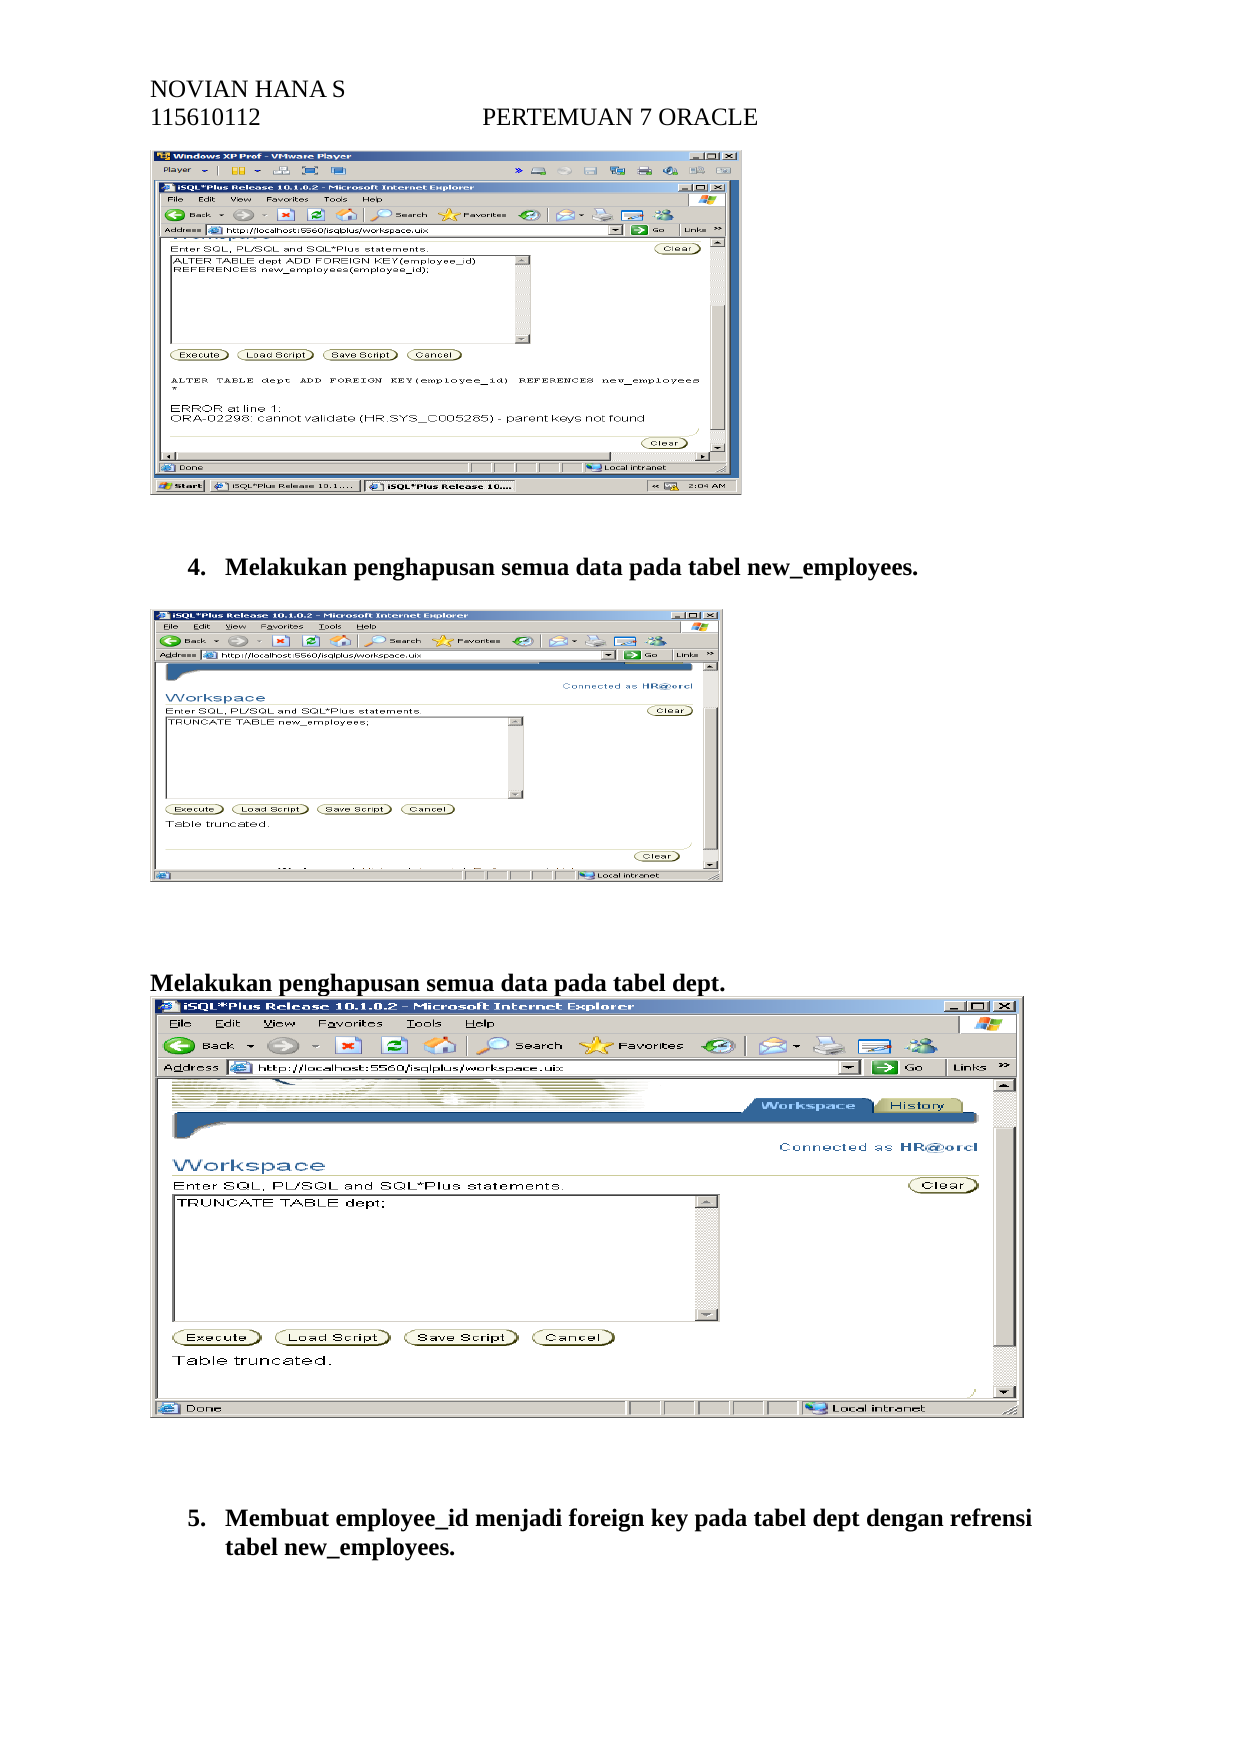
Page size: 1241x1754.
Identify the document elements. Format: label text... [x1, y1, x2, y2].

picture [150, 609, 723, 882]
list Membuat employee_id menjadi foreign key pada tabel dept dengan refrensi tabel new_employees. [187, 1503, 1090, 1561]
text Melakukan penghapusan semua data pada tabel dept. [150, 968, 1090, 997]
list Melakukan penghapusan semua data pada tabel new_employees. [187, 552, 1090, 581]
picture [150, 996, 1024, 1418]
picture [150, 150, 742, 495]
